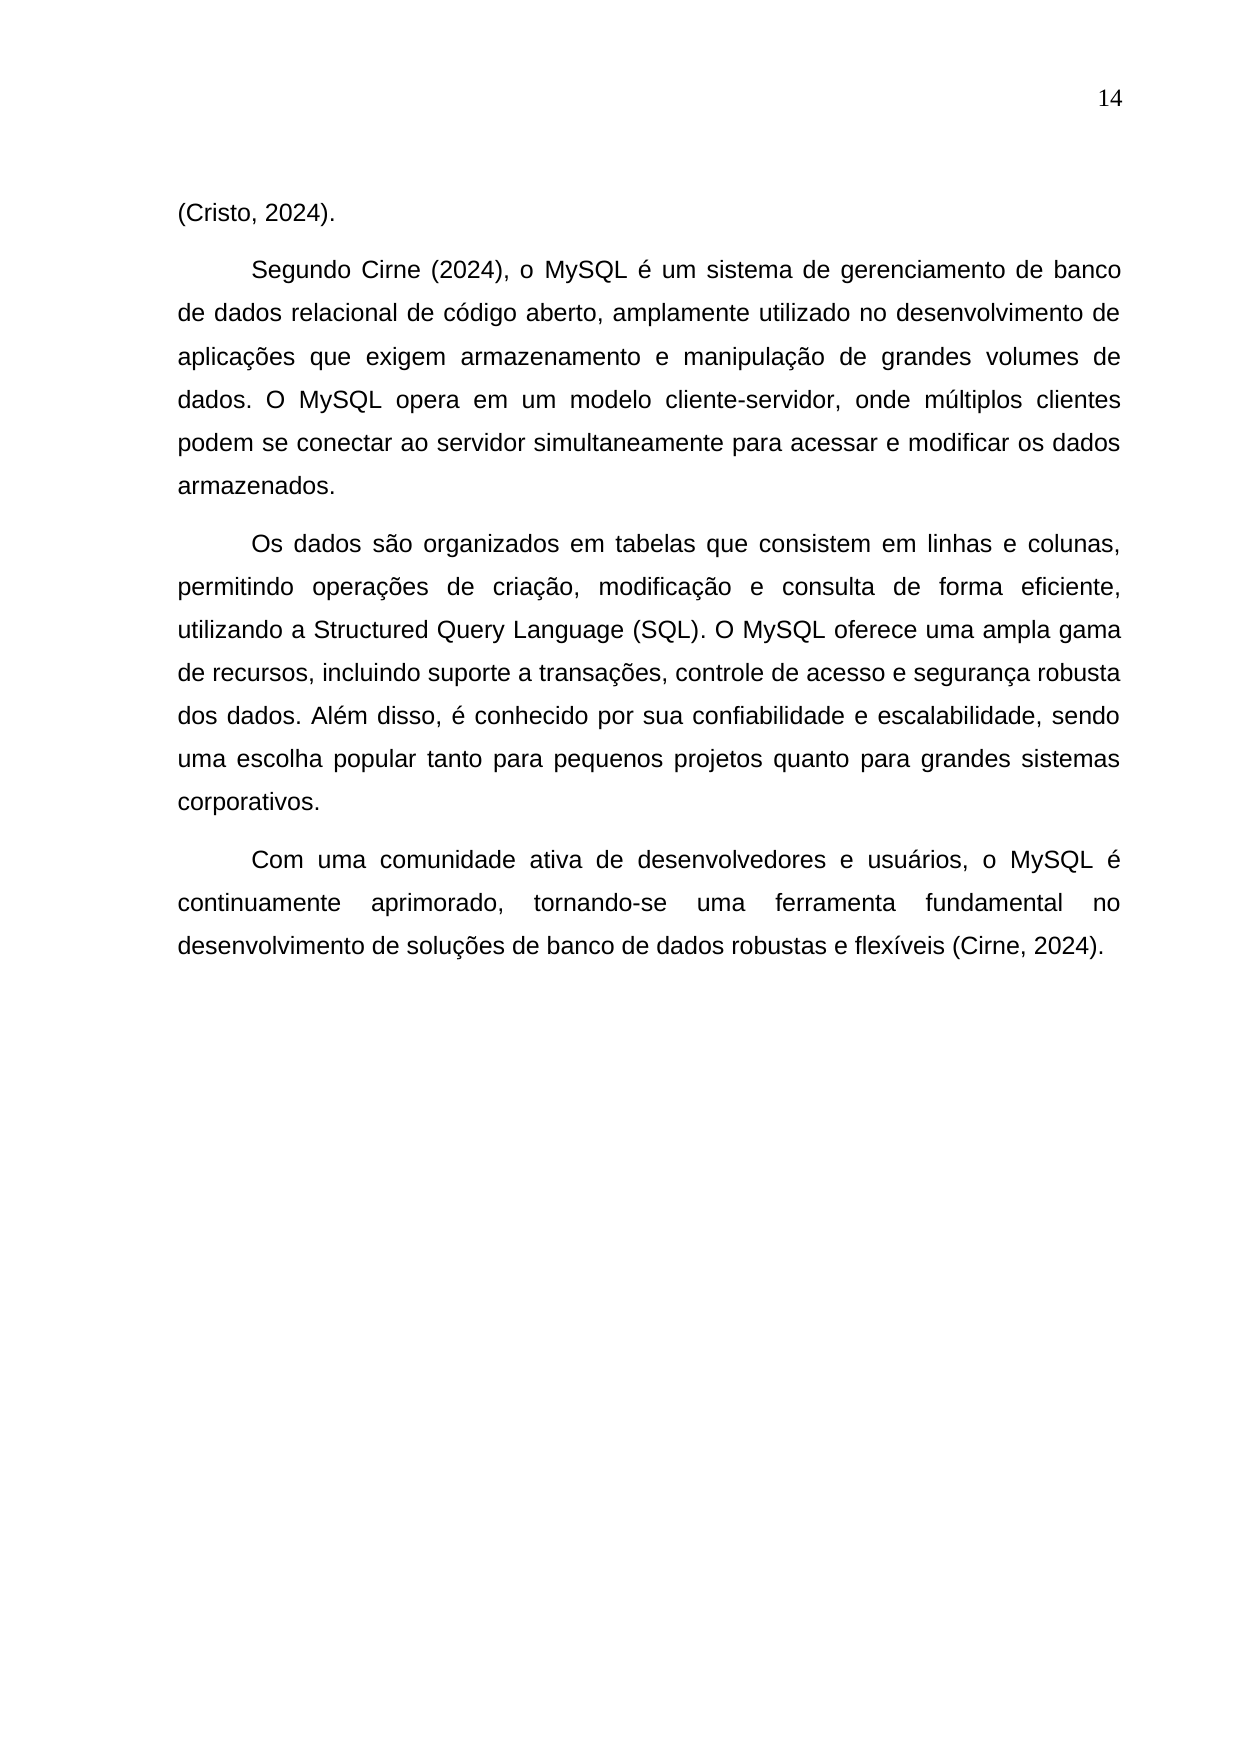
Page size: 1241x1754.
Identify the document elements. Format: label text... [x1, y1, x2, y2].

text Segundo Cirne (2024), o MySQL é um sistema de gerenciamento de banco de dados relacional de código aberto, amplamente utilizado no desenvolvimento de aplicações que exigem armazenamento e manipulação de grandes volumes de dados. O MySQL opera em um modelo cliente-servidor, onde múltiplos clientes podem se conectar ao servidor simultaneamente para acessar e modificar os dados armazenados. [177, 255, 1122, 500]
text Com uma comunidade ativa de desenvolvedores e usuários, o MySQL é continuamente aprimorado, tornando-se uma ferramenta fundamental no desenvolvimento de soluções de banco de dados robustas e flexíveis (Cirne, 2024). [177, 845, 1122, 960]
text Os dados são organizados em tabelas que consistem em linhas e colunas, permitindo operações de criação, modificação e consulta de forma eficiente, utilizando a Structured Query Language (SQL). O MySQL oferece uma ampla gama de recursos, incluindo suporte a transações, controle de acesso e segurança robusta dos dados. Além disso, é conhecido por sua confiabilidade e escalabilidade, sendo uma escolha popular tanto para pequenos projetos quanto para grandes sistemas corporativos. [177, 529, 1122, 816]
text (Cristo, 2024). [177, 198, 1122, 226]
